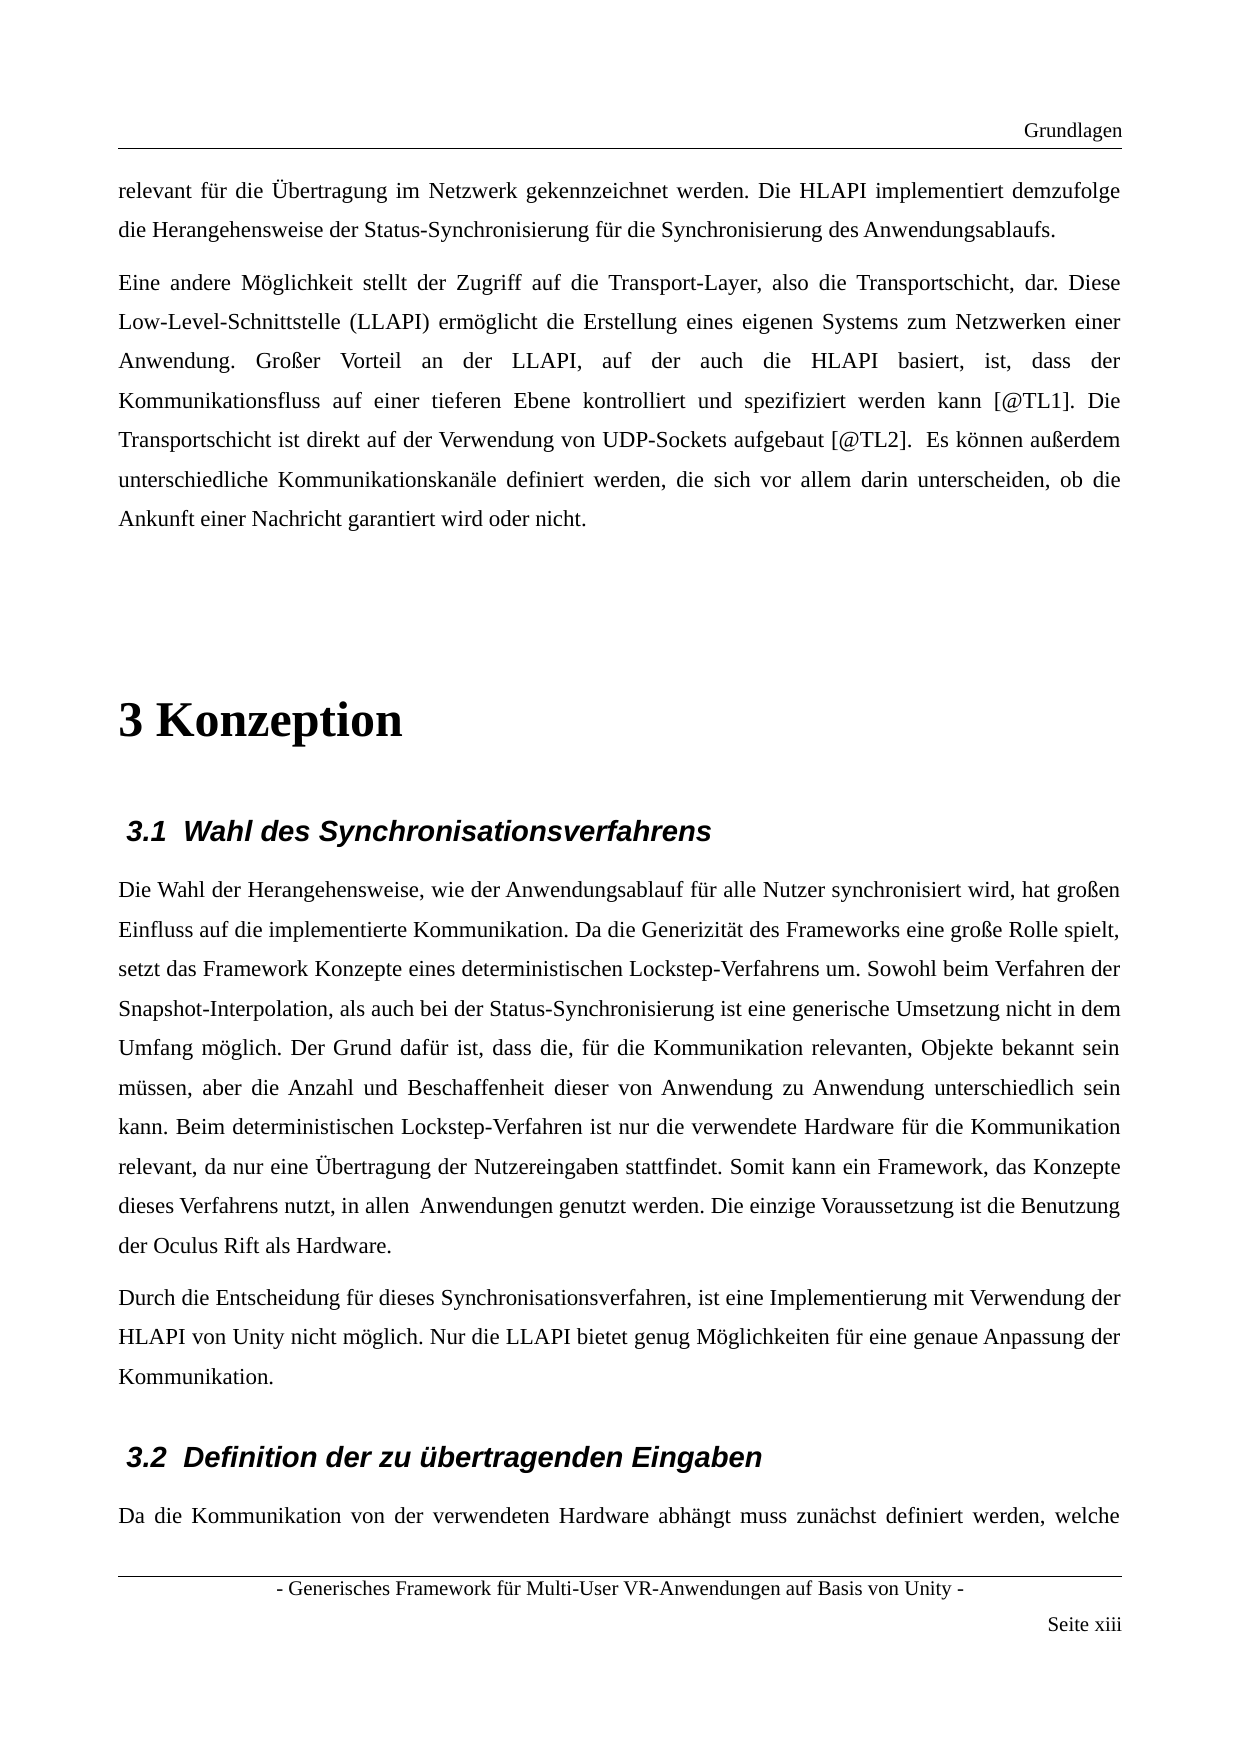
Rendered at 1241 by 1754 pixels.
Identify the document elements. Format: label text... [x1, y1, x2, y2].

subtitle Definition der zu übertragenden Eingaben [118, 1440, 1122, 1473]
text Die Wahl der Herangehensweise, wie der Anwendungsablauf für alle Nutzer synchronisiert wird, hat großen Einfluss auf die implementierte Kommunikation. Da die Generizität des Frameworks eine große Rolle spielt, setzt das Framework Konzepte eines deterministischen Lockstep-Verfahrens um. Sowohl beim Verfahren der Snapshot-Interpolation, als auch bei der Status-Synchronisierung ist eine generische Umsetzung nicht in dem Umfang möglich. Der Grund dafür ist, dass die, für die Kommunikation relevanten, Objekte bekannt sein müssen, aber die Anzahl und Beschaffenheit dieser von Anwendung zu Anwendung unterschiedlich sein kann. Beim deterministischen Lockstep-Verfahren ist nur die verwendete Hardware für die Kommunikation relevant, da nur eine Übertragung der Nutzereingaben stattfindet. Somit kann ein Framework, das Konzepte dieses Verfahrens nutzt, in allen Anwendungen genutzt werden. Die einzige Voraussetzung ist die Benutzung der Oculus Rift als Hardware. [118, 877, 1122, 1258]
subtitle Konzeption [118, 690, 1122, 747]
subtitle Wahl des Synchronisationsverfahrens [118, 814, 1122, 847]
text Eine andere Möglichkeit stellt der Zugriff auf die Transport-Layer, also die Transportschicht, dar. Diese Low-Level-Schnittstelle (LLAPI) ermöglicht die Erstellung eines eigenen Systems zum Netzwerken einer Anwendung. Großer Vorteil an der LLAPI, auf der auch die HLAPI basiert, ist, dass der Kommunikationsfluss auf einer tieferen Ebene kontrolliert und spezifiziert werden kann [@TL1]. Die Transportschicht ist direkt auf der Verwendung von UDP-Sockets aufgebaut [@TL2]. Es können außerdem unterschiedliche Kommunikationskanäle definiert werden, die sich vor allem darin unterscheiden, ob die Ankunft einer Nachricht garantiert wird oder nicht. [118, 268, 1122, 532]
text Durch die Entscheidung für dieses Synchronisationsverfahren, ist eine Implementierung mit Verwendung der HLAPI von Unity nicht möglich. Nur die LLAPI bietet genug Möglichkeiten für eine genaue Anpassung der Kommunikation. [118, 1284, 1122, 1389]
text Da die Kommunikation von der verwendeten Hardware abhängt muss zunächst definiert werden, welche [118, 1503, 1122, 1529]
text relevant für die Übertragung im Netzwerk gekennzeichnet werden. Die HLAPI implementiert demzufolge die Herangehensweise der Status-Synchronisierung für die Synchronisierung des Anwendungsablaufs. [118, 177, 1122, 243]
